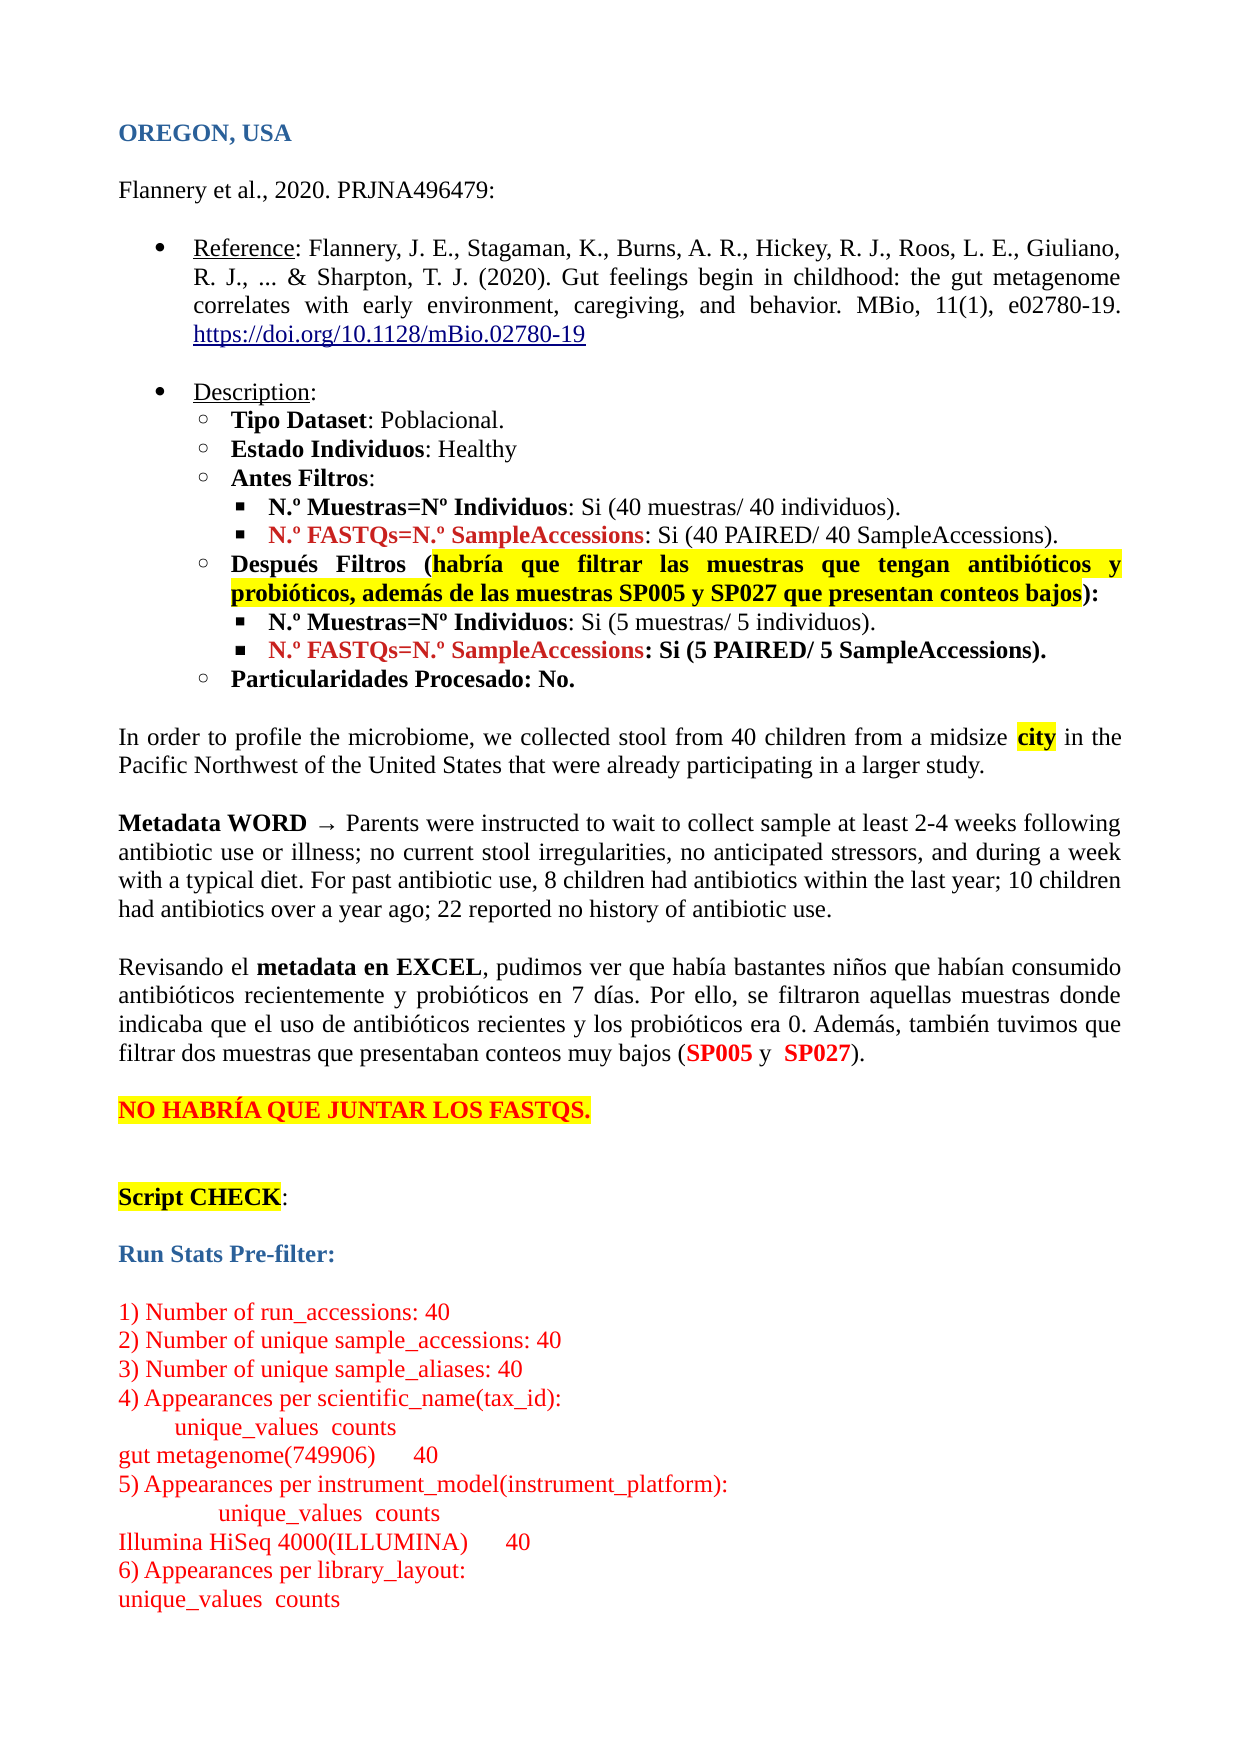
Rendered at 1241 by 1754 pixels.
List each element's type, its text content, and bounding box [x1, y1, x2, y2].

text unique_values counts [118, 1584, 1122, 1613]
text Revisando el metadata en EXCEL, pudimos ver que había bastantes niños que habían consumido antibióticos recientemente y probióticos en 7 días. Por ello, se filtraron aquellas muestras donde indicaba que el uso de antibióticos recientes y los probióticos era 0. Además, también tuvimos que filtrar dos muestras que presentaban conteos muy bajos (SP005 y SP027). [118, 952, 1122, 1067]
text 5) Appearances per instrument_model(instrument_platform): [118, 1469, 1122, 1498]
text unique_values counts [118, 1412, 1122, 1441]
list Tipo Dataset: Poblacional. [193, 406, 1122, 434]
text unique_values counts [118, 1498, 1122, 1527]
list Particularidades Procesado: No. [193, 664, 1122, 693]
list Estado Individuos: Healthy [193, 434, 1122, 463]
list Antes Filtros: [193, 463, 1122, 492]
text 4) Appearances per scientific_name(tax_id): [118, 1383, 1122, 1412]
text NO HABRÍA QUE JUNTAR LOS FASTQS. [118, 1096, 1122, 1124]
text Illumina HiSeq 4000(ILLUMINA) 40 [118, 1527, 1122, 1556]
text 2) Number of unique sample_accessions: 40 [118, 1326, 1122, 1354]
text Flannery et al., 2020. PRJNA496479: [118, 176, 1122, 204]
text In order to profile the microbiome, we collected stool from 40 children from a midsize city in the Pacific Northwest of the United States that were already participating in a larger study. [118, 722, 1122, 779]
list N.º Muestras=Nº Individuos: Si (5 muestras/ 5 individuos). [231, 607, 1122, 636]
text gut metagenome(749906) 40 [118, 1441, 1122, 1469]
list Después Filtros (habría que filtrar las muestras que tengan antibióticos y probióticos, además de las muestras SP005 y SP027 que presentan conteos bajos): [193, 549, 1122, 607]
text 1) Number of run_accessions: 40 [118, 1297, 1122, 1326]
text Script CHECK: [118, 1182, 1122, 1211]
list N.º FASTQs=N.º SampleAccessions: Si (40 PAIRED/ 40 SampleAccessions). [231, 521, 1122, 549]
text Run Stats Pre-filter: [118, 1239, 1122, 1268]
text Metadata WORD → Parents were instructed to wait to collect sample at least 2-4 weeks following antibiotic use or illness; no current stool irregularities, no anticipated stressors, and during a week with a typical diet. For past antibiotic use, 8 children had antibiotics within the last year; 10 children had antibiotics over a year ago; 22 reported no history of antibiotic use. [118, 808, 1122, 923]
list Description: [156, 377, 1122, 406]
text 6) Appearances per library_layout: [118, 1556, 1122, 1584]
text 3) Number of unique sample_aliases: 40 [118, 1354, 1122, 1383]
list N.º Muestras=Nº Individuos: Si (40 muestras/ 40 individuos). [231, 492, 1122, 521]
text OREGON, USA [118, 118, 1122, 147]
list Reference: Flannery, J. E., Stagaman, K., Burns, A. R., Hickey, R. J., Roos, L. E., Giuliano, R. J., ... & Sharpton, T. J. (2020). Gut feelings begin in childhood: the gut metagenome correlates with early environment, caregiving, and behavior. MBio, 11(1), e02780-19. https://doi.org/10.1128/mBio.02780-19 [156, 233, 1122, 348]
list N.º FASTQs=N.º SampleAccessions: Si (5 PAIRED/ 5 SampleAccessions). [231, 636, 1122, 664]
